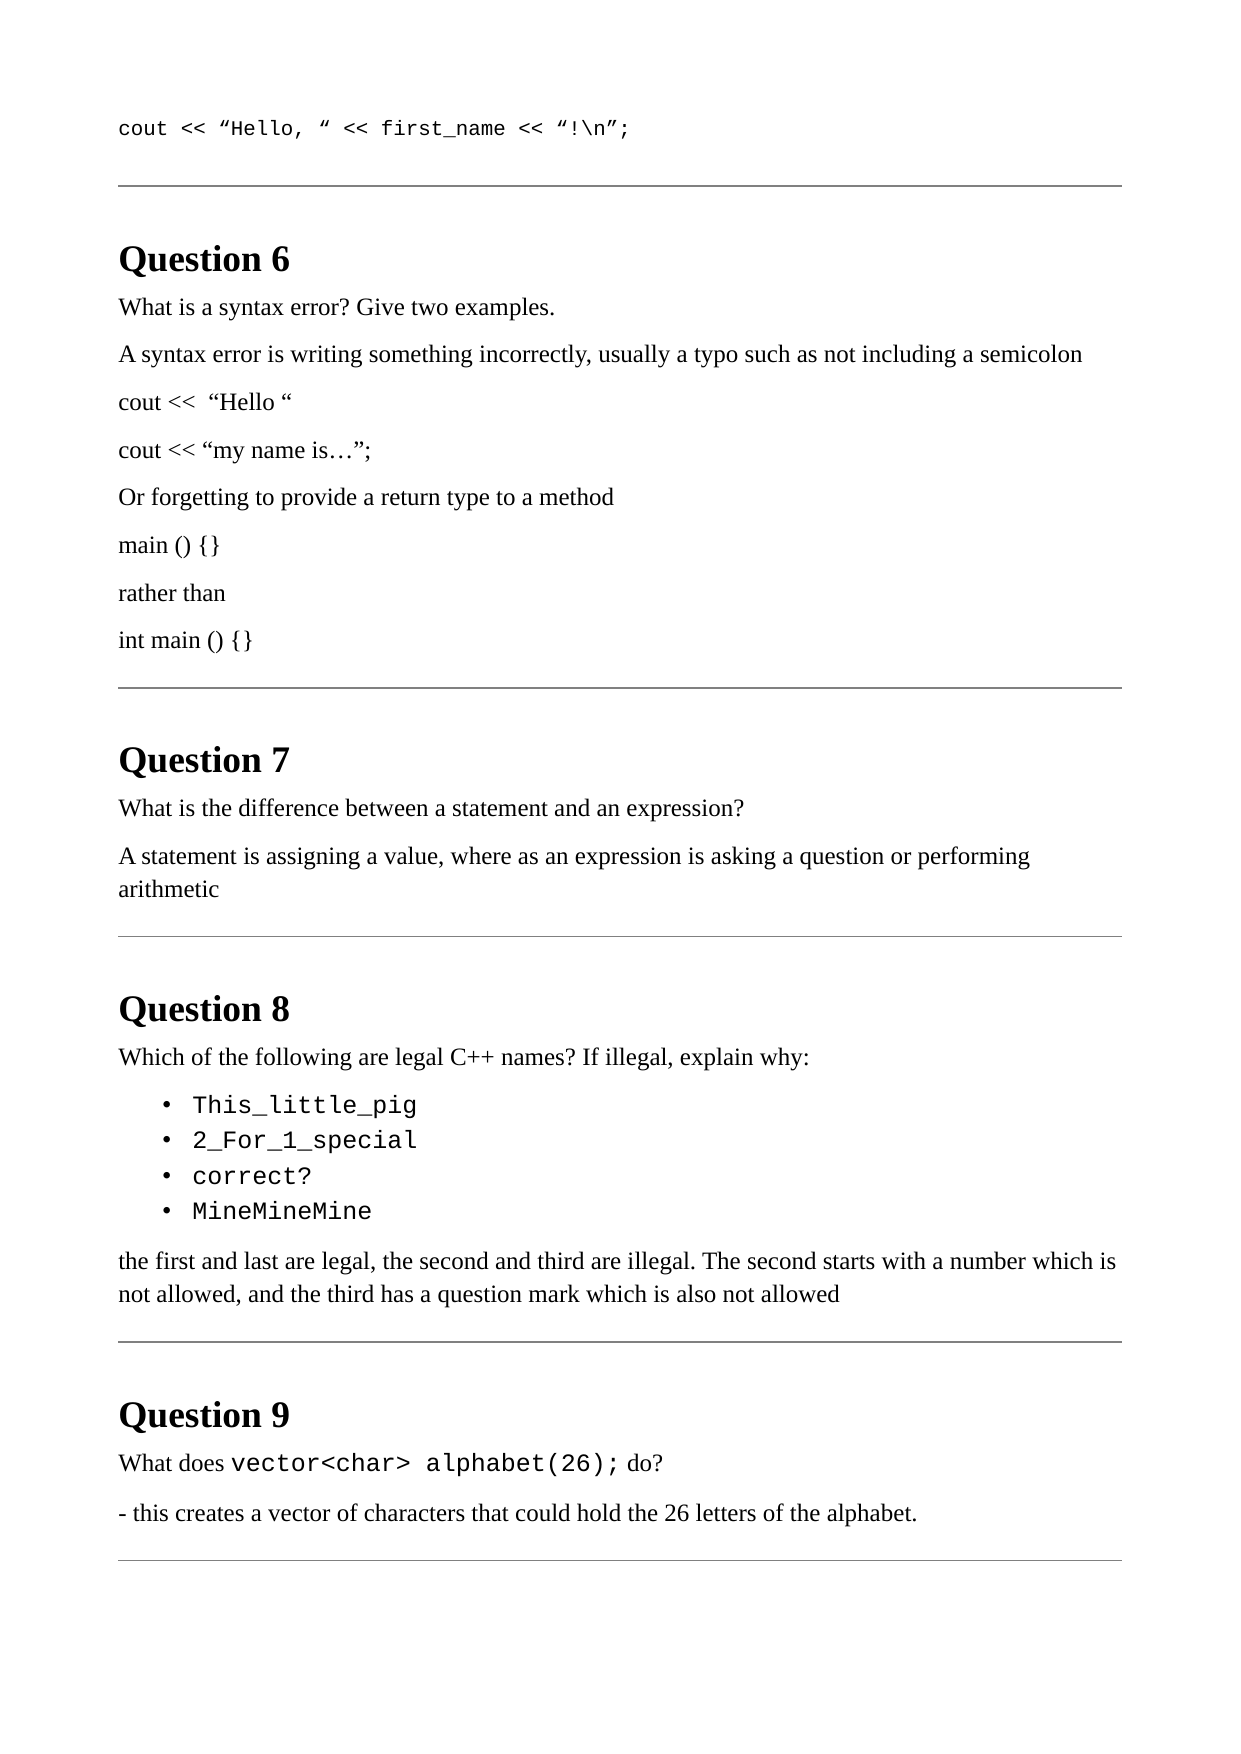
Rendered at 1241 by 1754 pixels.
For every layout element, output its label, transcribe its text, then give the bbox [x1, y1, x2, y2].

subtitle Question 6 [118, 236, 1122, 279]
text A statement is assigning a value, where as an expression is asking a question or performing arithmetic [118, 841, 1122, 903]
text int main () {} [118, 625, 1122, 654]
text the first and last are legal, the second and third are illegal. The second starts with a number which is not allowed, and the third has a question mark which is also not allowed [118, 1246, 1122, 1308]
list This_little_pig [162, 1090, 1122, 1121]
subtitle Question 7 [118, 738, 1122, 781]
text cout << “my name is…”; [118, 435, 1122, 463]
text cout << “Hello, “ << first_name << “!\n”; [118, 118, 1122, 142]
text A syntax error is writing something incorrectly, usually a typo such as not including a semicolon [118, 339, 1122, 368]
list MineMineMine [162, 1196, 1122, 1227]
text Which of the following are legal C++ names? If illegal, explain why: [118, 1042, 1122, 1071]
text What is the difference between a statement and an expression? [118, 793, 1122, 822]
list correct? [162, 1161, 1122, 1192]
text main () {} [118, 530, 1122, 559]
list 2_For_1_special [162, 1126, 1122, 1156]
text - this creates a vector of characters that could hold the 26 letters of the alphabet. [118, 1498, 1122, 1526]
text cout << “Hello “ [118, 387, 1122, 416]
text rather than [118, 578, 1122, 606]
text What does vector<char> alphabet(26); do? [118, 1448, 1122, 1478]
subtitle Question 9 [118, 1392, 1122, 1435]
text Or forgetting to provide a return type to a method [118, 482, 1122, 511]
subtitle Question 8 [118, 987, 1122, 1030]
text What is a syntax error? Give two examples. [118, 292, 1122, 321]
